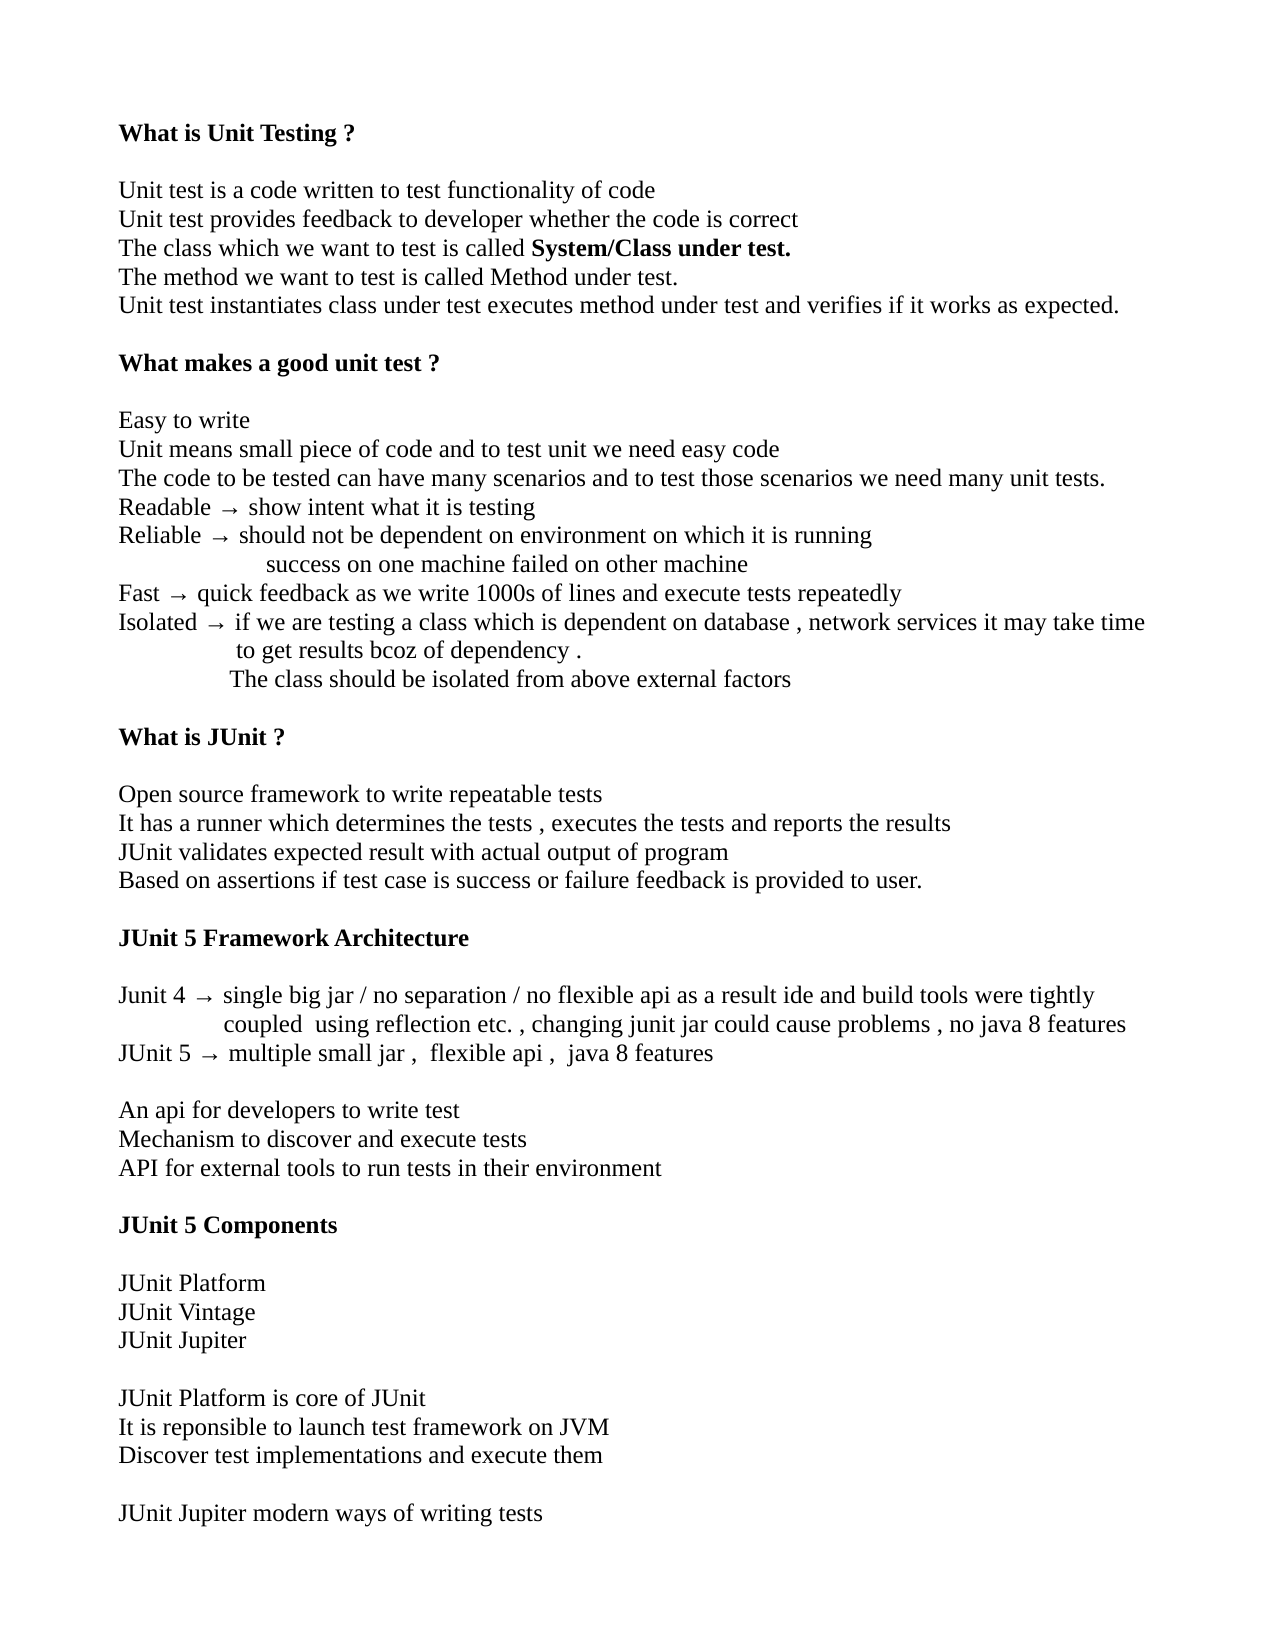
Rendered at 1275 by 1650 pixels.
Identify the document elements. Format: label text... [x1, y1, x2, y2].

text Mechanism to discover and execute tests [118, 1124, 1157, 1153]
text JUnit 5 Components [118, 1211, 1157, 1239]
text JUnit Platform [118, 1268, 1157, 1297]
text Unit means small piece of code and to test unit we need easy code [118, 434, 1157, 463]
text Unit test provides feedback to developer whether the code is correct [118, 204, 1157, 233]
text The method we want to test is called Method under test. [118, 262, 1157, 291]
text What is JUnit ? [118, 722, 1157, 751]
text What makes a good unit test ? [118, 348, 1157, 377]
text JUnit Platform is core of JUnit [118, 1383, 1157, 1412]
text JUnit 5 Framework Architecture [118, 923, 1157, 952]
text It has a runner which determines the tests , executes the tests and reports the results [118, 808, 1157, 837]
text JUnit 5 → multiple small jar , flexible api , java 8 features [118, 1038, 1157, 1067]
text Based on assertions if test case is success or failure feedback is provided to user. [118, 866, 1157, 894]
text JUnit Jupiter [118, 1326, 1157, 1354]
text Fast → quick feedback as we write 1000s of lines and execute tests repeatedly [118, 578, 1157, 607]
text Easy to write [118, 406, 1157, 434]
text What is Unit Testing ? [118, 118, 1157, 147]
text The code to be tested can have many scenarios and to test those scenarios we need many unit tests. [118, 463, 1157, 492]
text success on one machine failed on other machine [118, 549, 1157, 578]
text The class which we want to test is called System/Class under test. [118, 233, 1157, 262]
text JUnit Jupiter modern ways of writing tests [118, 1498, 1157, 1527]
text JUnit validates expected result with actual output of program [118, 837, 1157, 866]
text JUnit Vintage [118, 1297, 1157, 1326]
text Unit test instantiates class under test executes method under test and verifies if it works as expected. [118, 291, 1157, 319]
text Isolated → if we are testing a class which is dependent on database , network services it may take time to get results bcoz of dependency . [118, 607, 1157, 664]
text An api for developers to write test [118, 1096, 1157, 1124]
text Discover test implementations and execute them [118, 1441, 1157, 1469]
text The class should be isolated from above external factors [118, 664, 1157, 693]
text Open source framework to write repeatable tests [118, 779, 1157, 808]
text Reliable → should not be dependent on environment on which it is running [118, 521, 1157, 549]
text Junit 4 → single big jar / no separation / no flexible api as a result ide and build tools were tightly coupled using reflection etc. , changing junit jar could cause problems , no java 8 features [118, 981, 1157, 1038]
text Readable → show intent what it is testing [118, 492, 1157, 521]
text Unit test is a code written to test functionality of code [118, 176, 1157, 204]
text API for external tools to run tests in their environment [118, 1153, 1157, 1182]
text It is reponsible to launch test framework on JVM [118, 1412, 1157, 1441]
